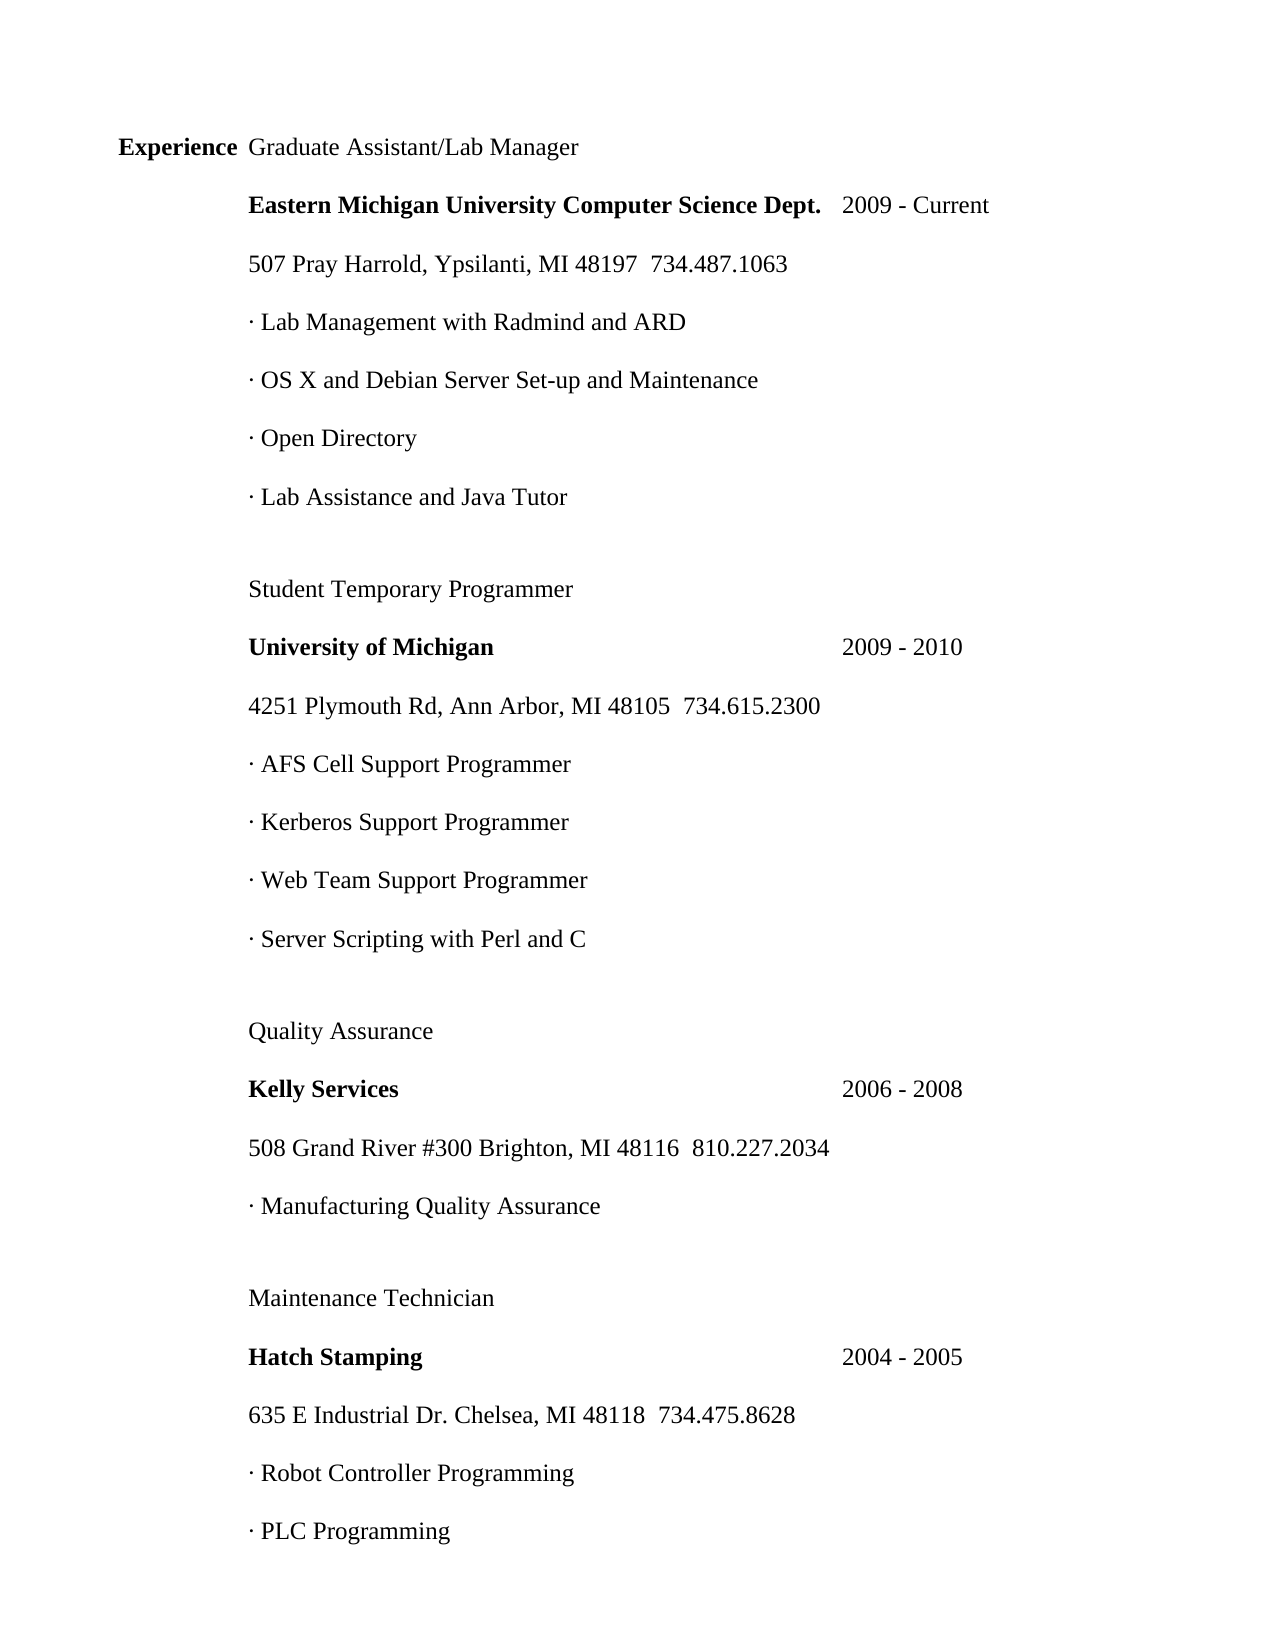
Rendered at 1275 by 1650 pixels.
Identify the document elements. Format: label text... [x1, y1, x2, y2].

table_cell [842, 1283, 999, 1342]
table_cell 2009 - 2010 [842, 633, 999, 691]
table_cell [118, 1133, 248, 1191]
table_cell [118, 749, 248, 807]
table_cell [842, 307, 999, 365]
table_cell [842, 482, 999, 540]
table_cell [118, 1283, 248, 1342]
table_cell [118, 249, 248, 307]
table_cell [842, 1516, 999, 1574]
table_cell 508 Grand River #300 Brighton, MI 48116 810.227.2034 [248, 1133, 842, 1191]
table_cell [118, 691, 248, 749]
table_cell [118, 1342, 248, 1400]
table_cell 507 Pray Harrold, Ypsilanti, MI 48197 734.487.1063 [248, 249, 842, 307]
table_cell [118, 1074, 248, 1133]
table_cell [118, 1191, 248, 1249]
table_cell [118, 633, 248, 691]
table_cell [118, 482, 248, 540]
table_cell [842, 749, 999, 807]
table_cell ∙ Lab Assistance and Java Tutor [248, 482, 842, 540]
table_cell [248, 1249, 999, 1283]
table_cell Hatch Stamping [248, 1342, 842, 1400]
table_header Graduate Assistant/Lab Manager [248, 133, 842, 191]
table_header Experience [118, 133, 248, 191]
table_cell [118, 1249, 248, 1283]
table_cell [118, 59, 234, 93]
table_cell 2004 - 2005 [842, 1342, 999, 1400]
table_cell [118, 924, 248, 982]
table_cell [842, 574, 999, 632]
table_cell [118, 307, 248, 365]
table_cell [118, 574, 248, 632]
table_cell ∙ Robot Controller Programming [248, 1458, 842, 1516]
table_cell [842, 1458, 999, 1516]
table_cell [118, 1458, 248, 1516]
table_cell [842, 924, 999, 982]
table_cell Kelly Services [248, 1074, 842, 1133]
table_cell 2006 - 2008 [842, 1074, 999, 1133]
table_cell [842, 1400, 999, 1458]
table_cell [118, 1516, 248, 1574]
table_cell ∙ PLC Programming [248, 1516, 842, 1574]
table_cell [842, 1191, 999, 1249]
table_cell [842, 691, 999, 749]
table_cell [118, 865, 248, 924]
table_cell ∙ OS X and Debian Server Set-up and Maintenance [248, 365, 842, 423]
table_header [842, 133, 999, 191]
table_cell [118, 365, 248, 423]
table_cell Maintenance Technician [248, 1283, 842, 1342]
table_cell ∙ Manufacturing Quality Assurance [248, 1191, 842, 1249]
table_cell [234, 59, 921, 93]
table_cell [118, 982, 248, 1016]
table_cell [842, 865, 999, 924]
table_cell Eastern Michigan University Computer Science Dept. [248, 191, 842, 249]
table_cell ∙ Open Directory [248, 424, 842, 482]
table_cell ∙ Web Team Support Programmer [248, 865, 842, 924]
table_cell [248, 540, 999, 574]
table_cell ∙ Kerberos Support Programmer [248, 807, 842, 865]
table_cell ∙ Lab Management with Radmind and ARD [248, 307, 842, 365]
table_cell [234, 93, 921, 128]
table_cell Student Temporary Programmer [248, 574, 842, 632]
table_cell [118, 424, 248, 482]
table_cell [118, 191, 248, 249]
table_cell University of Michigan [248, 633, 842, 691]
table_cell [842, 1016, 999, 1074]
table_cell ∙ Server Scripting with Perl and C [248, 924, 842, 982]
table_cell 635 E Industrial Dr. Chelsea, MI 48118 734.475.8628 [248, 1400, 842, 1458]
table_cell Quality Assurance [248, 1016, 842, 1074]
table_cell [248, 982, 999, 1016]
table_cell ∙ AFS Cell Support Programmer [248, 749, 842, 807]
table_cell [842, 365, 999, 423]
table_cell [842, 1133, 999, 1191]
table_cell [842, 807, 999, 865]
table_cell [842, 424, 999, 482]
table_cell [118, 93, 234, 128]
table_cell [118, 807, 248, 865]
table_cell [118, 1016, 248, 1074]
table_cell [118, 1400, 248, 1458]
table_cell [842, 249, 999, 307]
table_cell 2009 - Current [842, 191, 999, 249]
table_cell 4251 Plymouth Rd, Ann Arbor, MI 48105 734.615.2300 [248, 691, 842, 749]
table_cell [118, 540, 248, 574]
